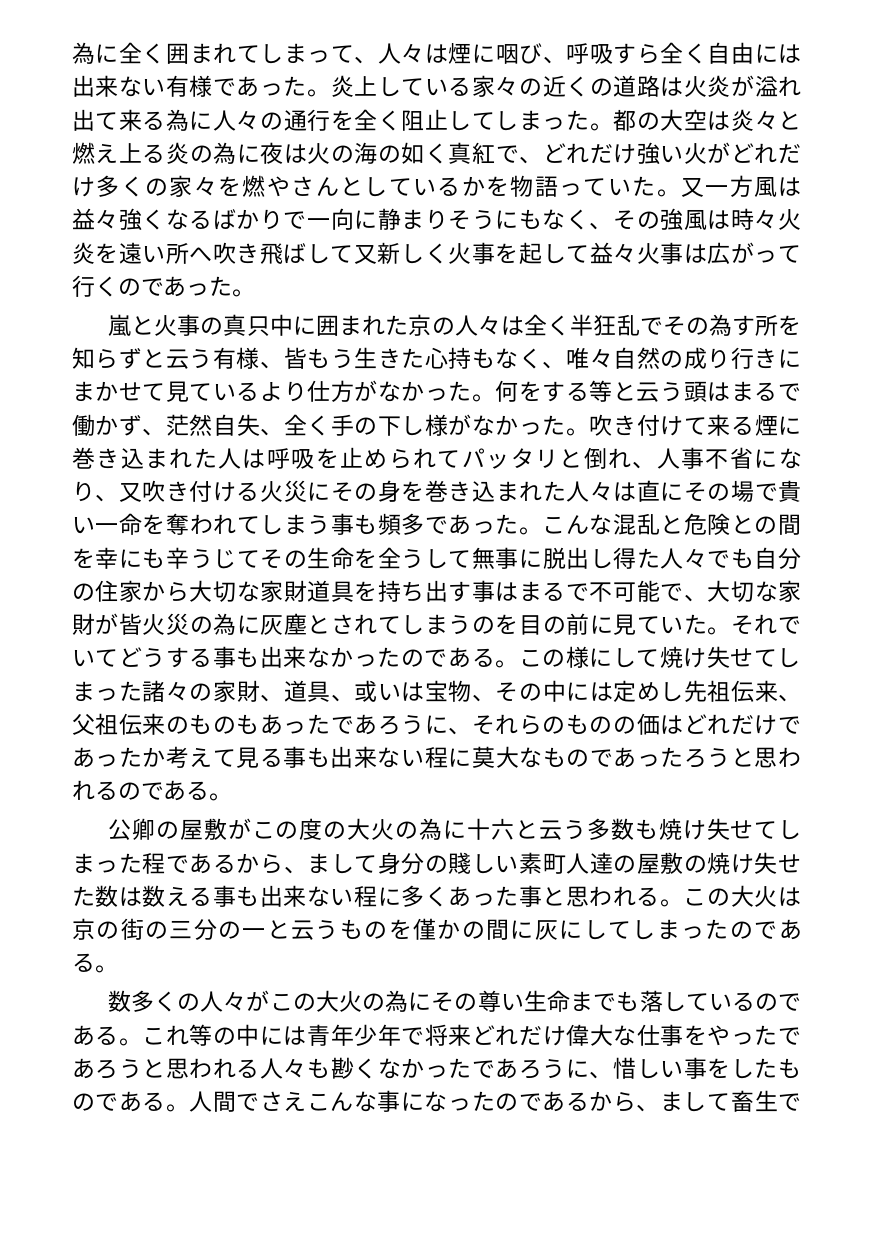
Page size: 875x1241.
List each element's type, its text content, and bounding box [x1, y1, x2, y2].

text 公卿の屋敷がこの度の大火の為に十六と云う多数も焼け失せてしまった程であるから、まして身分の賤しい素町人達の屋敷の焼け失せた数は数える事も出来ない程に多くあった事と思われる。この大火は京の街の三分の一と云うものを僅かの間に灰にしてしまったのである。 [72, 812, 802, 978]
text 嵐と火事の真只中に囲まれた京の人々は全く半狂乱でその為す所を知らずと云う有様、皆もう生きた心持もなく、唯々自然の成り行きにまかせて見ているより仕方がなかった。何をする等と云う頭はまるで働かず、茫然自失、全く手の下し様がなかった。吹き付けて来る煙に巻き込まれた人は呼吸を止められてパッタリと倒れ、人事不省になり、又吹き付ける火災にその身を巻き込まれた人々は直にその場で貴い一命を奪われてしまう事も頻多であった。こんな混乱と危険との間を幸にも辛うじてその生命を全うして無事に脱出し得た人々でも自分の住家から大切な家財道具を持ち出す事はまるで不可能で、大切な家財が皆火災の為に灰塵とされてしまうのを目の前に見ていた。それでいてどうする事も出来なかったのである。この様にして焼け失せてしまった諸々の家財、道具、或いは宝物、その中には定めし先祖伝来、父祖伝来のものもあったであろうに、それらのものの価はどれだけであったか考えて見る事も出来ない程に莫大なものであったろうと思われるのである。 [72, 308, 802, 806]
text 為に全く囲まれてしまって、人々は煙に咽び、呼吸すら全く自由には出来ない有様であった。炎上している家々の近くの道路は火炎が溢れ出て来る為に人々の通行を全く阻止してしまった。都の大空は炎々と燃え上る炎の為に夜は火の海の如く真紅で、どれだけ強い火がどれだけ多くの家々を燃やさんとしているかを物語っていた。又一方風は益々強くなるばかりで一向に静まりそうにもなく、その強風は時々火炎を遠い所へ吹き飛ばして又新しく火事を起して益々火事は広がって行くのであった。 [72, 36, 802, 302]
text 数多くの人々がこの大火の為にその尊い生命までも落しているのである。これ等の中には青年少年で将来どれだけ偉大な仕事をやったであろうと思われる人々も尠くなかったであろうに、惜しい事をしたものである。人間でさえこんな事になったのであるから、まして畜生で [72, 984, 802, 1117]
